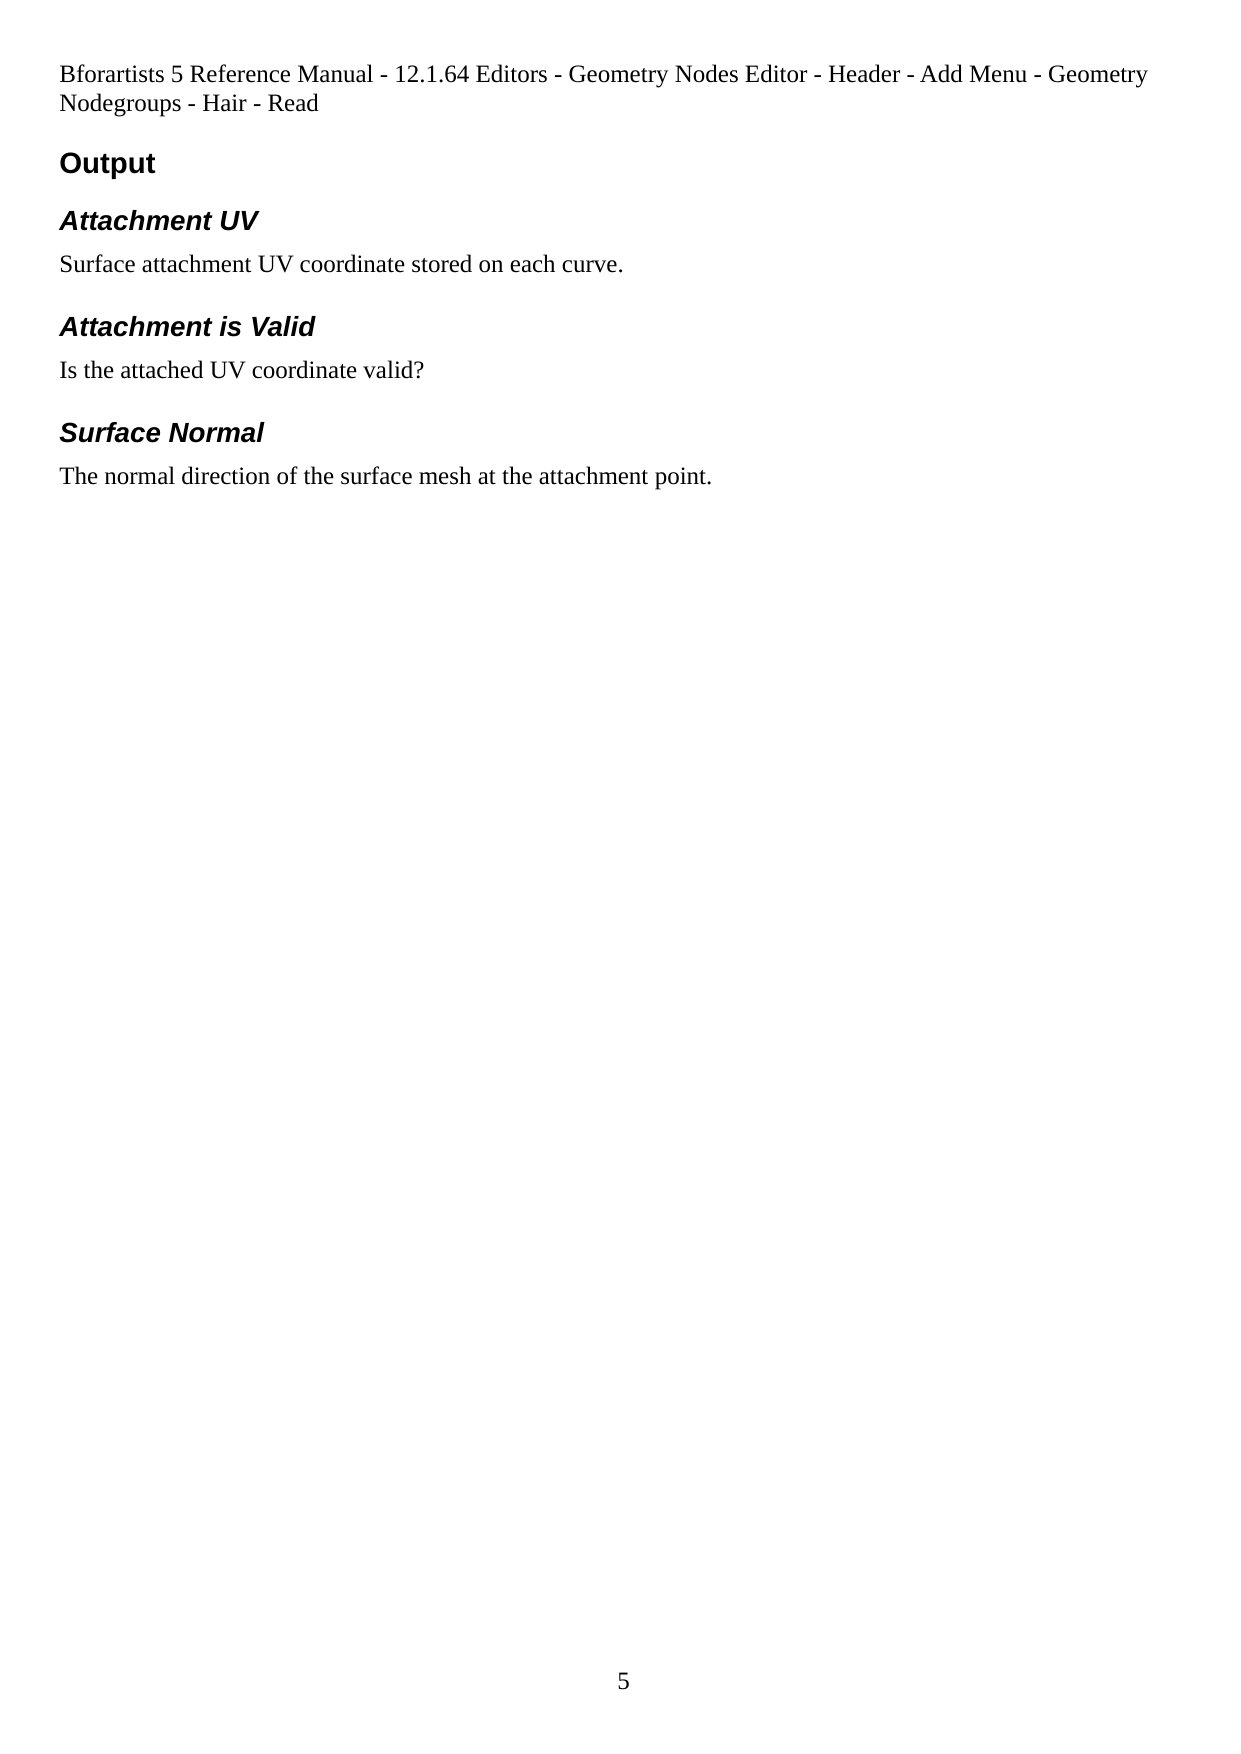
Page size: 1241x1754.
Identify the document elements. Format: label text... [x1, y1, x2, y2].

subtitle Output [59, 146, 1181, 180]
subtitle Attachment UV [59, 205, 1181, 237]
text Is the attached UV coordinate valid? [59, 355, 1181, 384]
text Surface attachment UV coordinate stored on each curve. [59, 249, 1181, 278]
text The normal direction of the surface mesh at the attachment point. [59, 461, 1181, 490]
subtitle Surface Normal [59, 417, 1181, 448]
subtitle Attachment is Valid [59, 311, 1181, 343]
